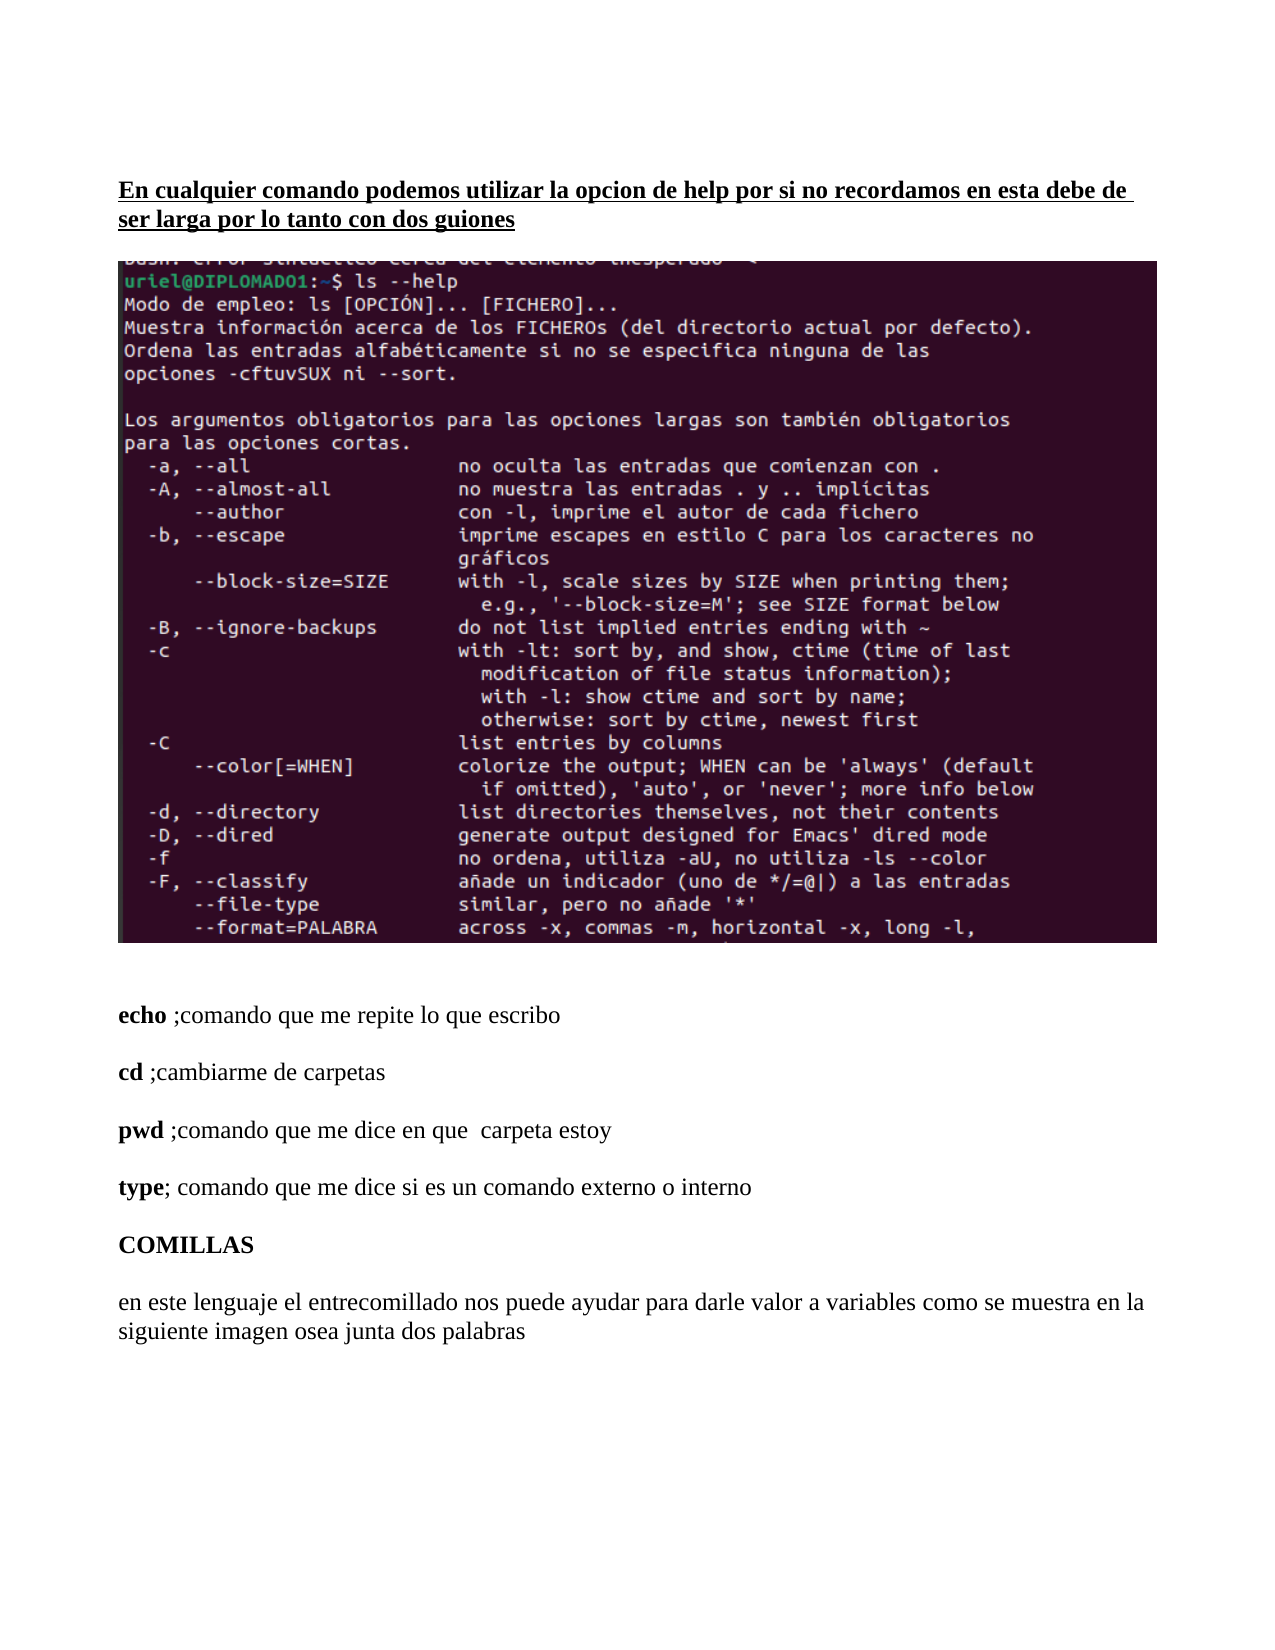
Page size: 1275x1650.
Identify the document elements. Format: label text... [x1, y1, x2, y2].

text COMILLAS [118, 1230, 1157, 1259]
text echo ;comando que me repite lo que escribo [118, 1000, 1157, 1029]
text type; comando que me dice si es un comando externo o interno [118, 1172, 1157, 1201]
text en este lenguaje el entrecomillado nos puede ayudar para darle valor a variables como se muestra en la siguiente imagen osea junta dos palabras [118, 1287, 1157, 1345]
text En cualquier comando podemos utilizar la opcion de help por si no recordamos en esta debe de ser larga por lo tanto con dos guiones [118, 176, 1157, 233]
text cd ;cambiarme de carpetas [118, 1057, 1157, 1086]
text pwd ;comando que me dice en que carpeta estoy [118, 1115, 1157, 1144]
picture [118, 261, 1157, 943]
